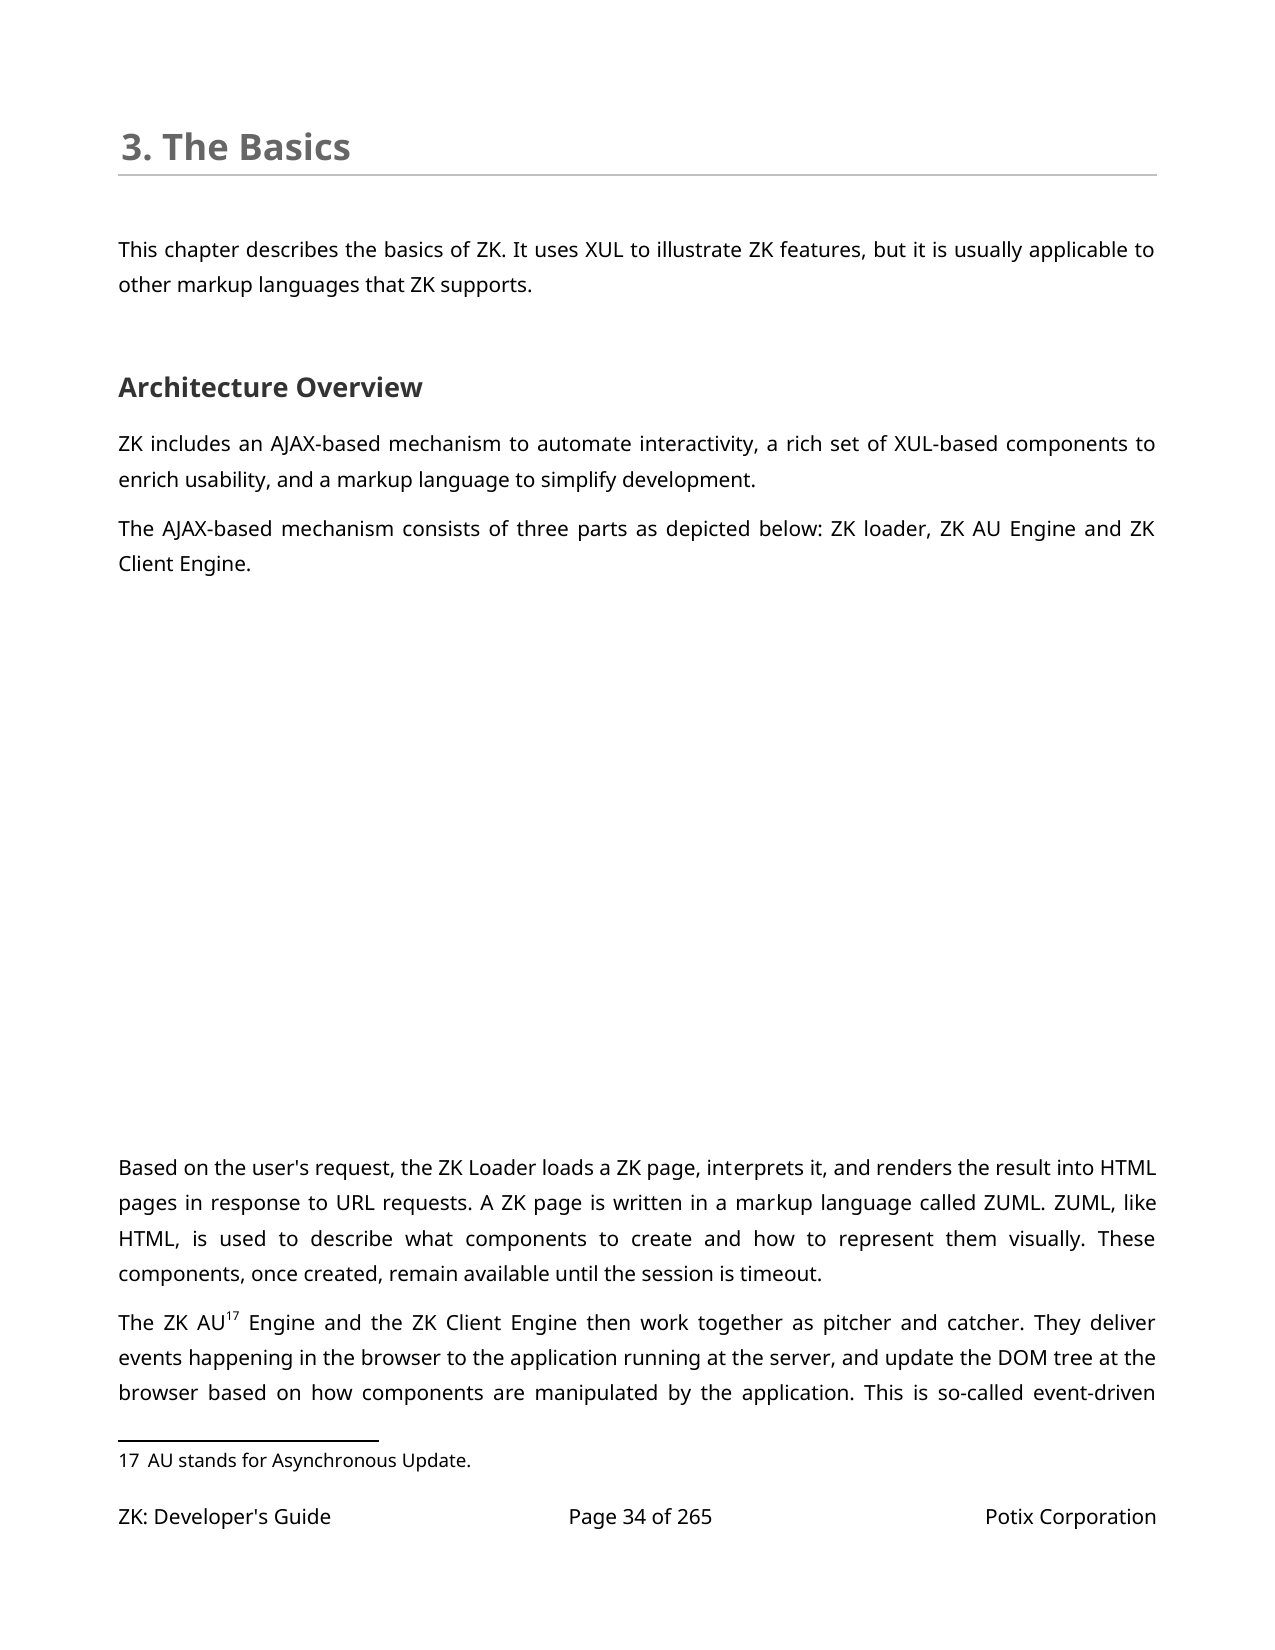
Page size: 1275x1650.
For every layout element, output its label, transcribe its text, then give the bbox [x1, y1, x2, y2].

text ZK includes an AJAX-based mechanism to automate interactivity, a rich set of XUL-based components to enrich usability, and a markup language to simplify development. [118, 429, 1157, 493]
subtitle 3. The Basics [118, 118, 1157, 174]
text Based on the user's request, the ZK Loader loads a ZK page, interprets it, and renders the result into HTML pages in response to URL requests. A ZK page is written in a markup language called ZUML. ZUML, like HTML, is used to describe what components to create and how to represent them visually. These components, once created, remain available until the session is timeout. [118, 598, 1157, 1287]
text AU stands for Asynchronous Update. [118, 1447, 1157, 1473]
text This chapter describes the basics of ZK. It uses XUL to illustrate ZK features, but it is usually applicable to other markup languages that ZK supports. [118, 235, 1157, 298]
text The AJAX-based mechanism consists of three parts as depicted below: ZK loader, ZK AU Engine and ZK Client Engine. [118, 514, 1157, 577]
text The ZK AU Engine and the ZK Client Engine then work together as pitcher and catcher. They deliver events happening in the browser to the application running at the server, and update the DOM tree at the browser based on how components are manipulated by the application. This is so-called event-driven [118, 1308, 1157, 1406]
subtitle Architecture Overview [118, 369, 1157, 406]
